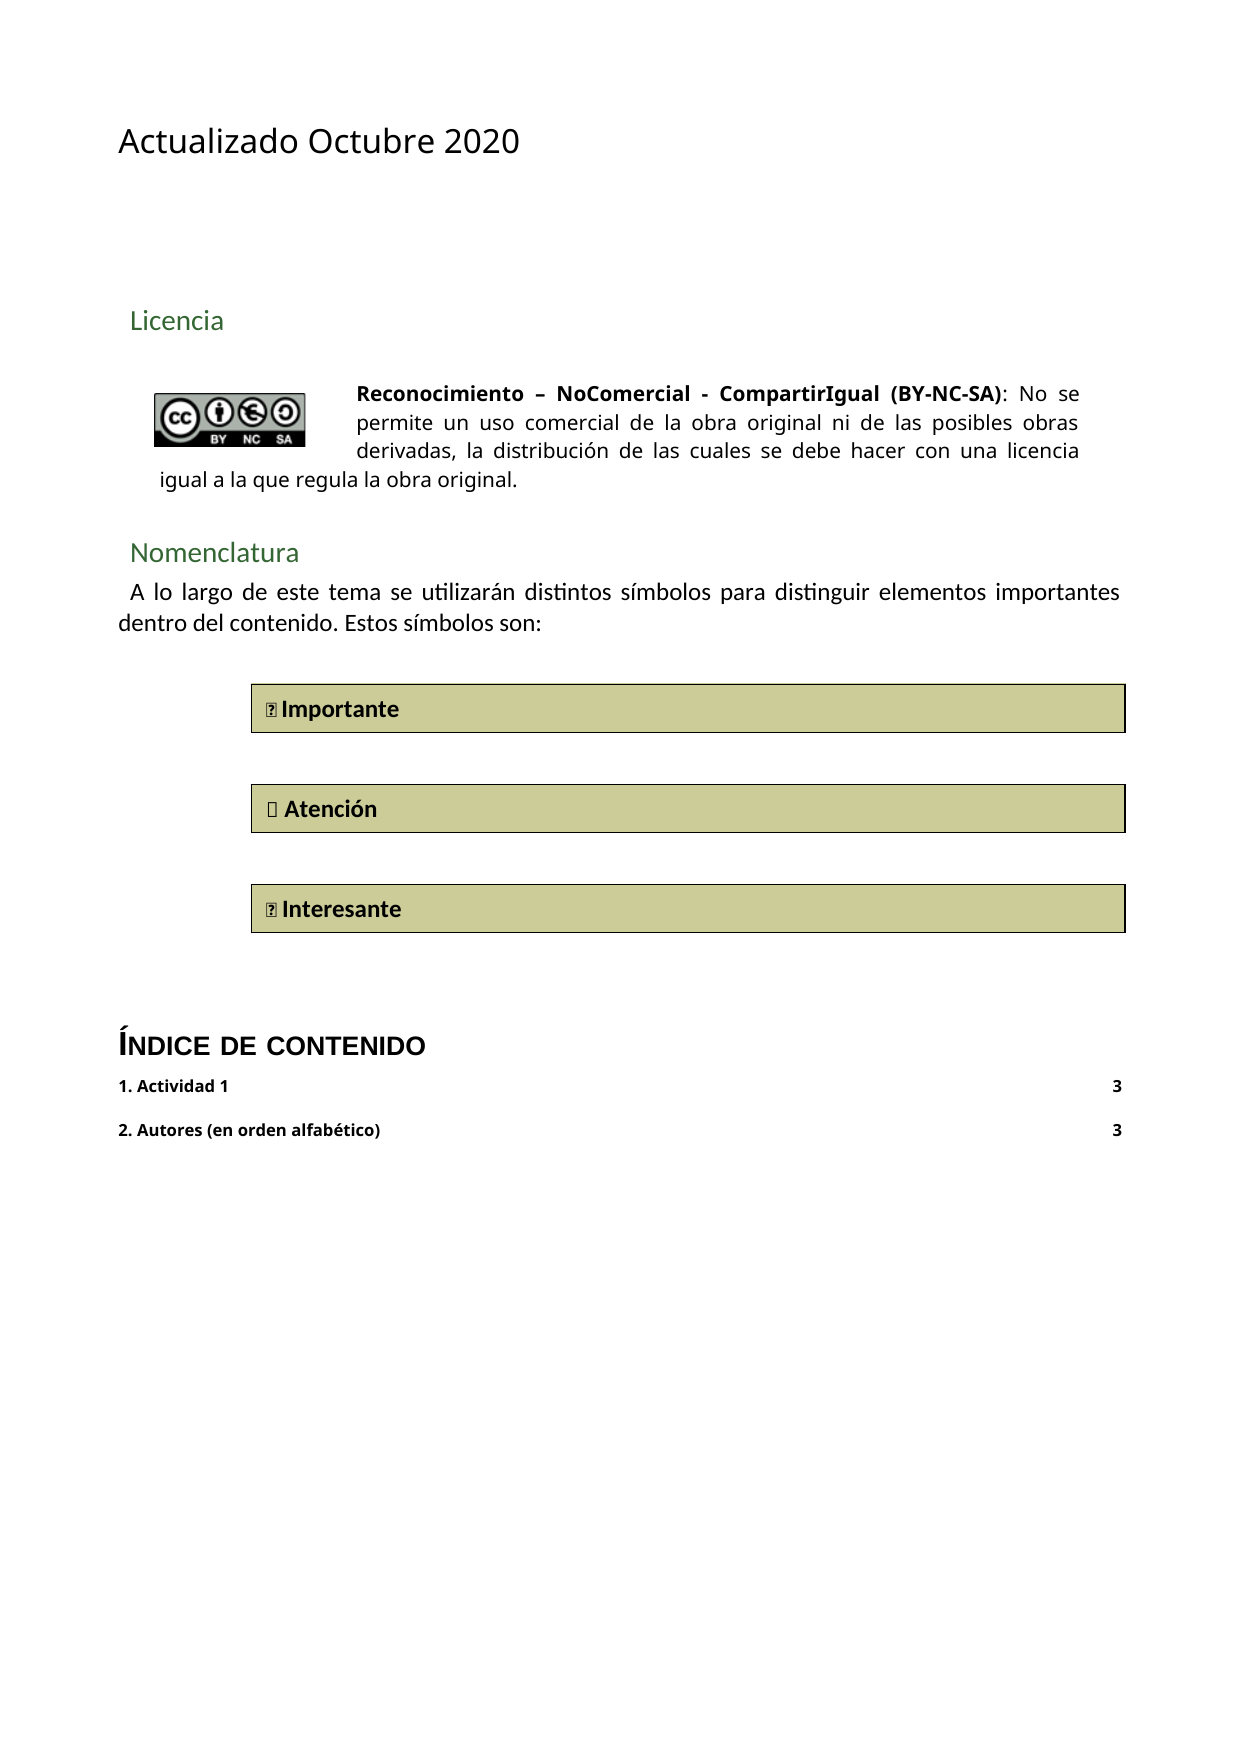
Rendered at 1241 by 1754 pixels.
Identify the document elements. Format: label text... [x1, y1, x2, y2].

picture [154, 393, 306, 447]
text A lo largo de este tema se utilizarán distintos símbolos para distinguir elementos importantes dentro del contenido. Estos símbolos son: [118, 577, 1122, 638]
text Nomenclatura [118, 534, 1122, 570]
text ❕ Atención [252, 785, 1124, 832]
text 📖 Importante [252, 685, 1124, 732]
text Actualizado Octubre 2020 [118, 118, 1122, 163]
text 2. Autores (en orden alfabético) 3 [118, 1118, 1122, 1141]
text 1. Actividad 1 3 [118, 1075, 1122, 1098]
text 💬 Interesante [252, 885, 1124, 932]
text Reconocimiento – NoComercial - CompartirIgual (BY-NC-SA): No se permite un uso comercial de la obra original ni de las posibles obras derivadas, la distribución de las cuales se debe hacer con una licencia igual a la que regula la obra original. [159, 379, 1080, 493]
text Licencia [118, 302, 1122, 338]
text Índice de contenido [118, 1024, 1122, 1062]
